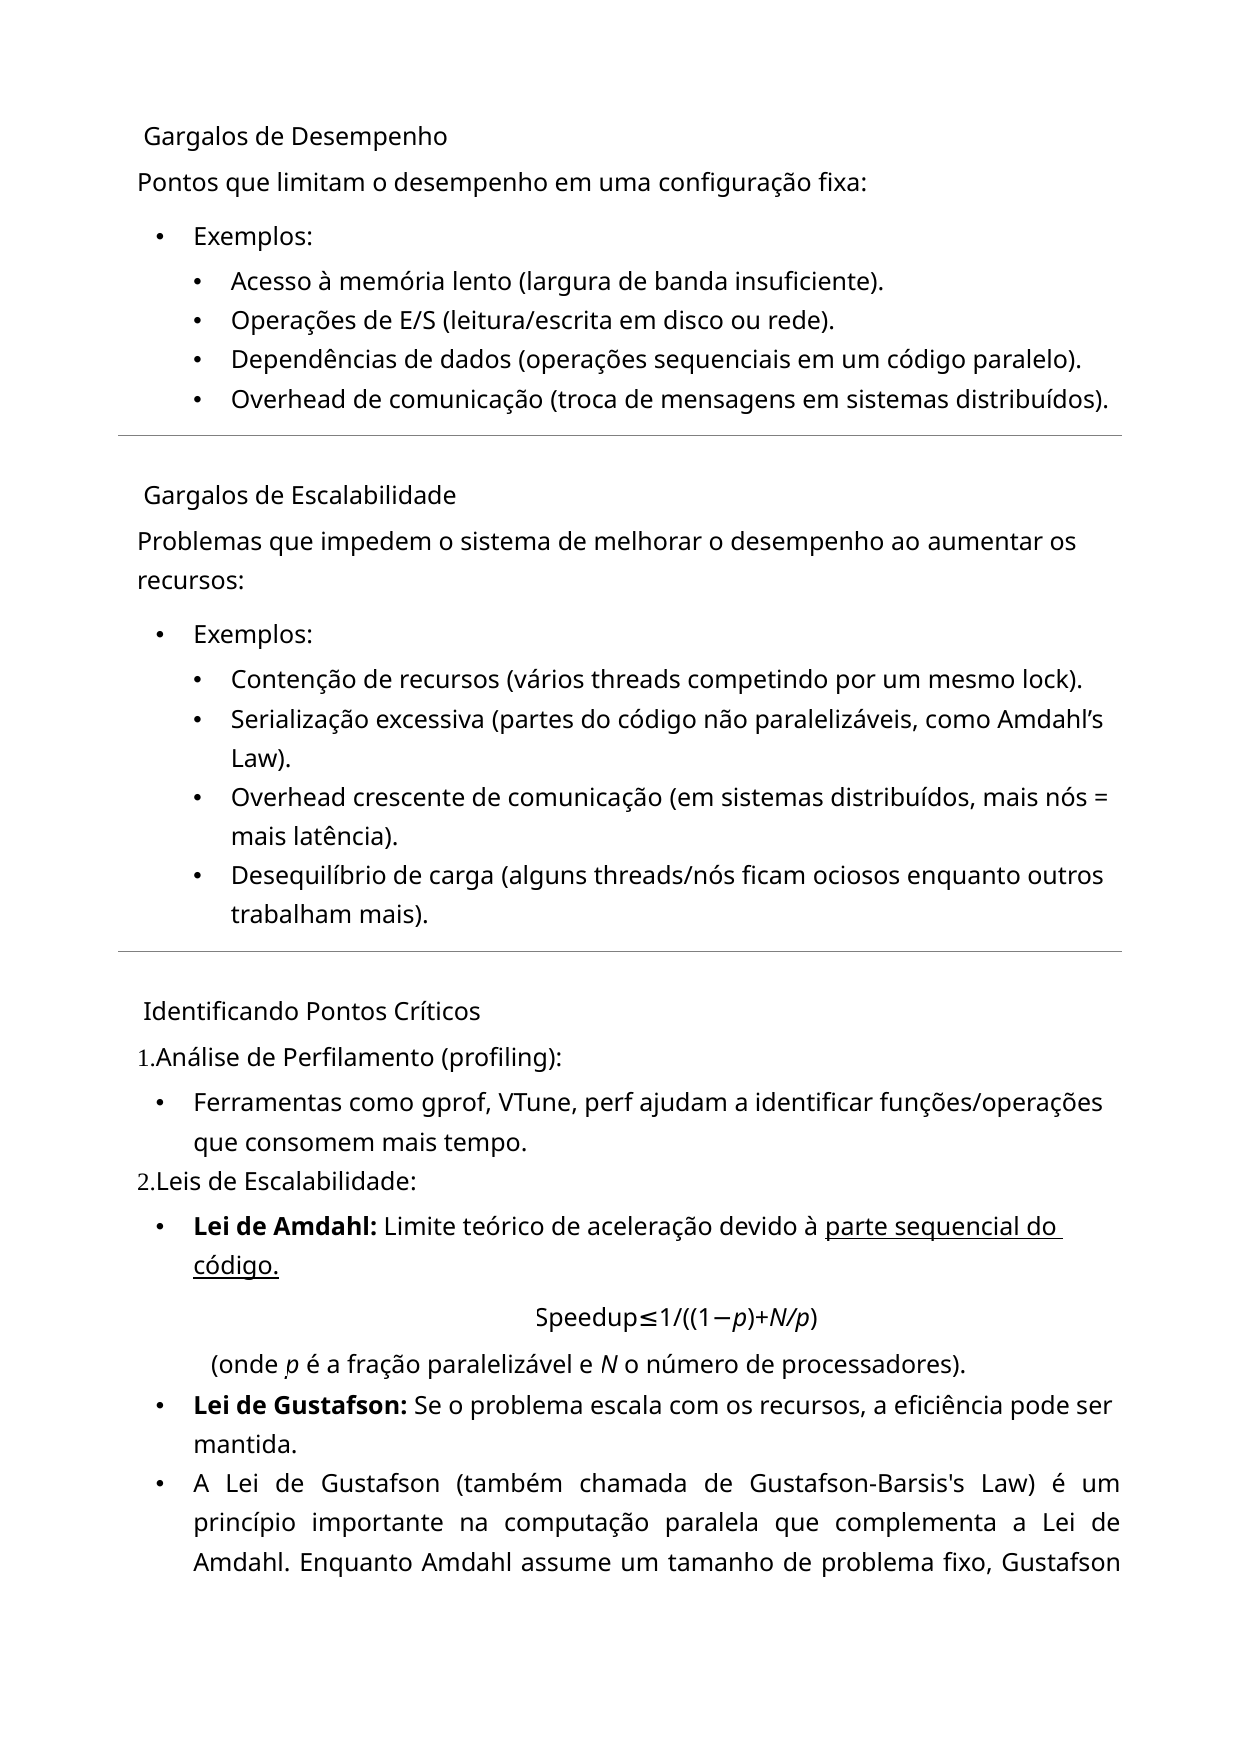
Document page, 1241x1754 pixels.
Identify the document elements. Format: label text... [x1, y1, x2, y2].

text Pontos que limitam o desempenho em uma configuração fixa: [137, 165, 1122, 199]
subtitle Gargalos de Desempenho [143, 118, 1122, 152]
subtitle Identificando Pontos Críticos [143, 993, 1122, 1027]
list Lei de Amdahl: Limite teórico de aceleração devido à parte sequencial do código. [156, 1209, 1122, 1282]
text Problemas que impedem o sistema de melhorar o desempenho ao aumentar os recursos: [137, 524, 1122, 597]
list (onde p é a fração paralelizável e N o número de processadores). [118, 1347, 1122, 1381]
list A Lei de Gustafson (também chamada de Gustafson-Barsis's Law) é um princípio importante na computação paralela que complementa a Lei de Amdahl. Enquanto Amdahl assume um tamanho de problema fixo, Gustafson [156, 1466, 1122, 1578]
list Exemplos: [156, 617, 1122, 651]
list Lei de Gustafson: Se o problema escala com os recursos, a eficiência pode ser mantida. [156, 1388, 1122, 1461]
list Exemplos: [156, 218, 1122, 252]
list Overhead de comunicação (troca de mensagens em sistemas distribuídos). [193, 381, 1122, 415]
list Speedup≤1/((1−p)+N/p) [137, 1300, 1122, 1334]
subtitle Gargalos de Escalabilidade [143, 477, 1122, 511]
list Overhead crescente de comunicação (em sistemas distribuídos, mais nós = mais latência). [193, 780, 1122, 853]
list Dependências de dados (operações sequenciais em um código paralelo). [193, 342, 1122, 376]
list Operações de E/S (leitura/escrita em disco ou rede). [193, 303, 1122, 337]
list Leis de Escalabilidade: [118, 1163, 1122, 1197]
list Desequilíbrio de carga (alguns threads/nós ficam ociosos enquanto outros trabalham mais). [193, 858, 1122, 931]
list Análise de Perfilamento (profiling): [118, 1040, 1122, 1074]
list Ferramentas como gprof, VTune, perf ajudam a identificar funções/operações que consomem mais tempo. [156, 1085, 1122, 1158]
list Acesso à memória lento (largura de banda insuficiente). [193, 264, 1122, 298]
list Contenção de recursos (vários threads competindo por um mesmo lock). [193, 662, 1122, 696]
list Serialização excessiva (partes do código não paralelizáveis, como Amdahl’s Law). [193, 701, 1122, 774]
